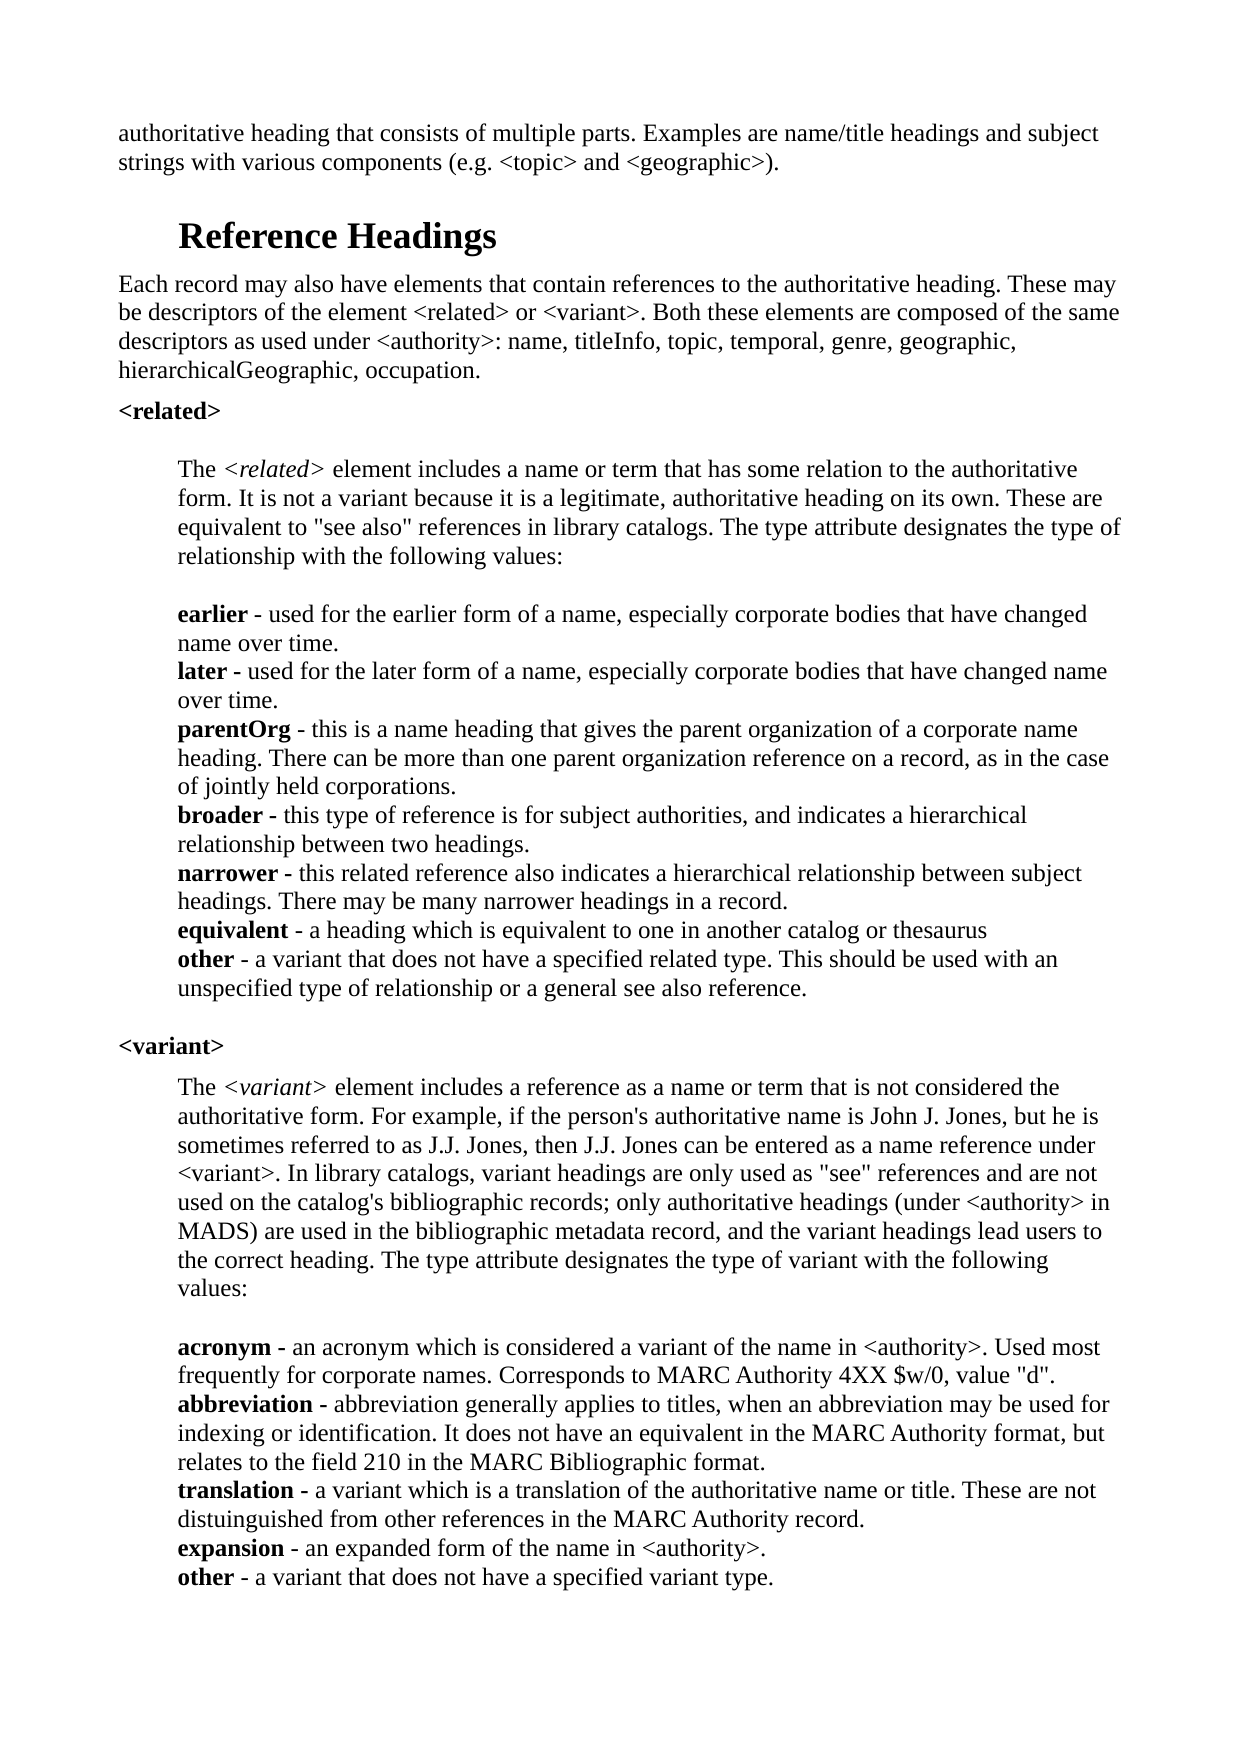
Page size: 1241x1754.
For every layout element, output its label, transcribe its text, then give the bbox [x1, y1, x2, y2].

list acronym - an acronym which is considered a variant of the name in <authority>. Used most frequently for corporate names. Corresponds to MARC Authority 4XX $w/0, value "d". abbreviation - abbreviation generally applies to titles, when an abbreviation may be used for indexing or identification. It does not have an equivalent in the MARC Authority format, but relates to the field 210 in the MARC Bibliographic format. translation - a variant which is a translation of the authoritative name or title. These are not distuinguished from other references in the MARC Authority record. expansion - an expanded form of the name in <authority>. other - a variant that does not have a specified variant type. [177, 1332, 1122, 1590]
subtitle Reference Headings [118, 213, 1122, 256]
subtitle <related> [118, 396, 1122, 425]
text Each record may also have elements that contain references to the authoritative heading. These may be descriptors of the element <related> or <variant>. Both these elements are composed of the same descriptors as used under <authority>: name, titleInfo, topic, temporal, genre, geographic, hierarchicalGeographic, occupation. [118, 269, 1122, 384]
list earlier - used for the earlier form of a name, especially corporate bodies that have changed name over time. later - used for the later form of a name, especially corporate bodies that have changed name over time. parentOrg - this is a name heading that gives the parent organization of a corporate name heading. There can be more than one parent organization reference on a record, as in the case of jointly held corporations. broader - this type of reference is for subject authorities, and indicates a hierarchical relationship between two headings. narrower - this related reference also indicates a hierarchical relationship between subject headings. There may be many narrower headings in a record. equivalent - a heading which is equivalent to one in another catalog or thesaurus other - a variant that does not have a specified related type. This should be used with an unspecified type of relationship or a general see also reference. [177, 599, 1122, 1001]
list The <variant> element includes a reference as a name or term that is not considered the authoritative form. For example, if the person's authoritative name is John J. Jones, but he is sometimes referred to as J.J. Jones, then J.J. Jones can be entered as a name reference under <variant>. In library catalogs, variant headings are only used as "see" references and are not used on the catalog's bibliographic records; only authoritative headings (under <authority> in MADS) are used in the bibliographic metadata record, and the variant headings lead users to the correct heading. The type attribute designates the type of variant with the following values: [177, 1072, 1122, 1302]
list The <related> element includes a name or term that has some relation to the authoritative form. It is not a variant because it is a legitimate, authoritative heading on its own. These are equivalent to "see also" references in library catalogs. The type attribute designates the type of relationship with the following values: [177, 454, 1122, 569]
text <variant> [118, 1031, 1122, 1060]
text authoritative heading that consists of multiple parts. Examples are name/title headings and subject strings with various components (e.g. <topic> and <geographic>). [118, 118, 1122, 176]
